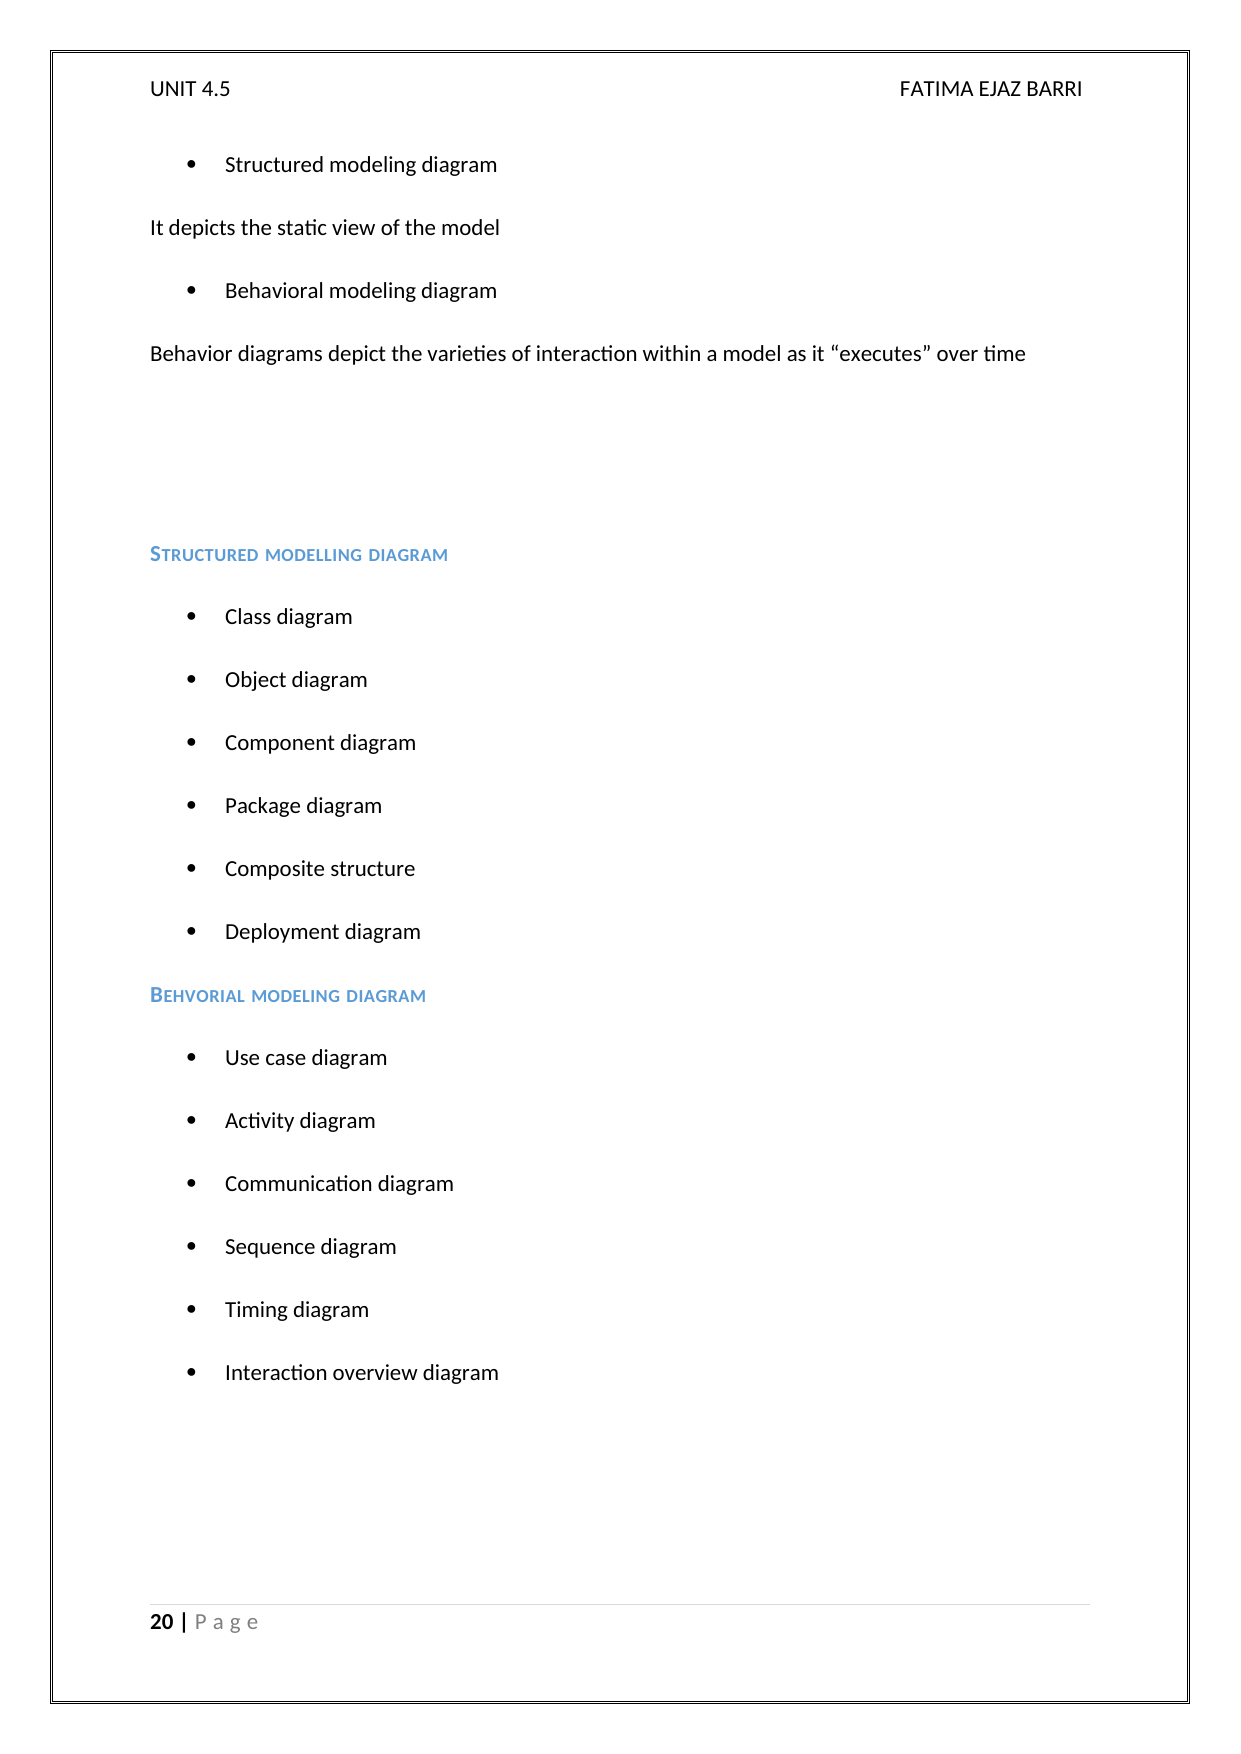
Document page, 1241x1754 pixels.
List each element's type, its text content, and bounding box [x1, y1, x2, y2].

list Object diagram [187, 665, 1090, 693]
list Activity diagram [187, 1106, 1090, 1134]
text Behvorial modeling diagram [150, 980, 1090, 1008]
text It depicts the static view of the model [150, 213, 1090, 241]
list Behavioral modeling diagram [187, 276, 1090, 304]
list Composite structure [187, 854, 1090, 882]
list Deployment diagram [187, 917, 1090, 945]
text Structured modelling diagram [150, 539, 1090, 567]
list Communication diagram [187, 1169, 1090, 1197]
list Class diagram [187, 602, 1090, 630]
list Use case diagram [187, 1043, 1090, 1071]
list Structured modeling diagram [187, 150, 1090, 178]
list Sequence diagram [187, 1232, 1090, 1260]
list Package diagram [187, 791, 1090, 819]
text Behavior diagrams depict the varieties of interaction within a model as it “executes” over time [150, 339, 1090, 367]
list Component diagram [187, 728, 1090, 756]
list Timing diagram [187, 1295, 1090, 1323]
list Interaction overview diagram [187, 1358, 1090, 1386]
